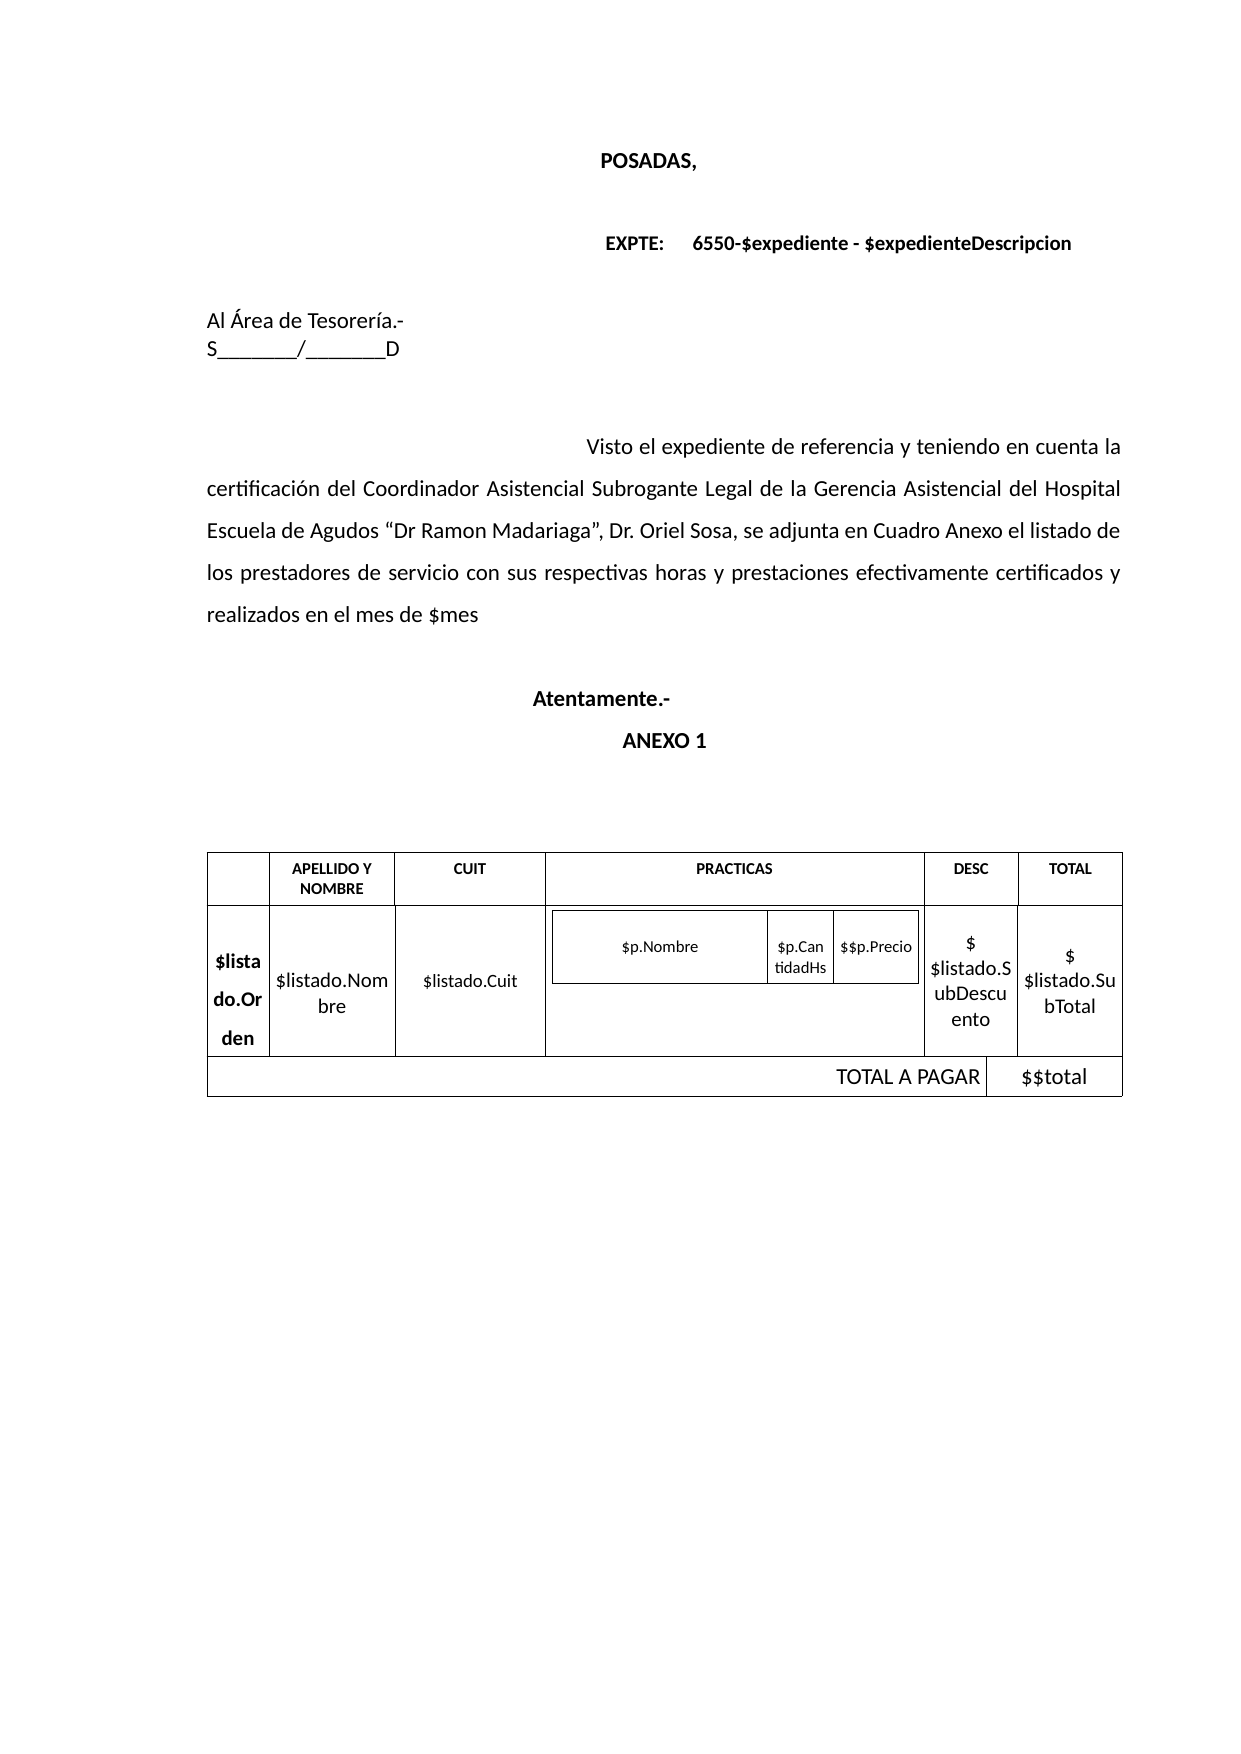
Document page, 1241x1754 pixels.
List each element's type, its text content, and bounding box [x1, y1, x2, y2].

text S_______/_______D [207, 334, 1122, 362]
table_header DESC [925, 853, 1018, 904]
table_header $$p.Precio [834, 911, 918, 983]
table_header PRACTICAS [546, 853, 924, 904]
table_header [208, 853, 269, 904]
table_header TOTAL A PAGAR [208, 1057, 986, 1096]
table_header CUIT [395, 853, 545, 904]
text Visto el expediente de referencia y teniendo en cuenta la certificación del Coordinador Asistencial Subrogante Legal de la Gerencia Asistencial del Hospital Escuela de Agudos “Dr Ramon Madariaga”, Dr. Oriel Sosa, se adjunta en Cuadro Anexo el listado de los prestadores de servicio con sus respectivas horas y prestaciones efectivamente certificados y realizados en el mes de $mes [207, 432, 1122, 628]
table_header $$total [987, 1057, 1122, 1096]
table_header APELLIDO Y NOMBRE [270, 853, 394, 904]
table_header $p.CantidadHs [768, 911, 833, 983]
table_header $listado.Cuit [396, 906, 545, 1056]
text Atentamente.- [207, 684, 1122, 712]
table_header $listado.Nombre [270, 906, 395, 1056]
table_header TOTAL [1019, 853, 1122, 904]
text POSADAS, [207, 146, 1122, 174]
table_header $$listado.SubDescuento [925, 906, 1017, 1056]
table_header $listado.Orden [208, 906, 269, 1056]
table_header $$listado.SubTotal [1018, 906, 1122, 1056]
table_header #foreach($p in $listado.Productos) #end [546, 906, 924, 1056]
text EXPTE: 6550-$expediente - $expedienteDescripcion [605, 230, 1122, 256]
text Al Área de Tesorería.- [207, 306, 1122, 334]
text ANEXO 1 [207, 726, 1122, 754]
table_header $p.Nombre [553, 911, 767, 983]
